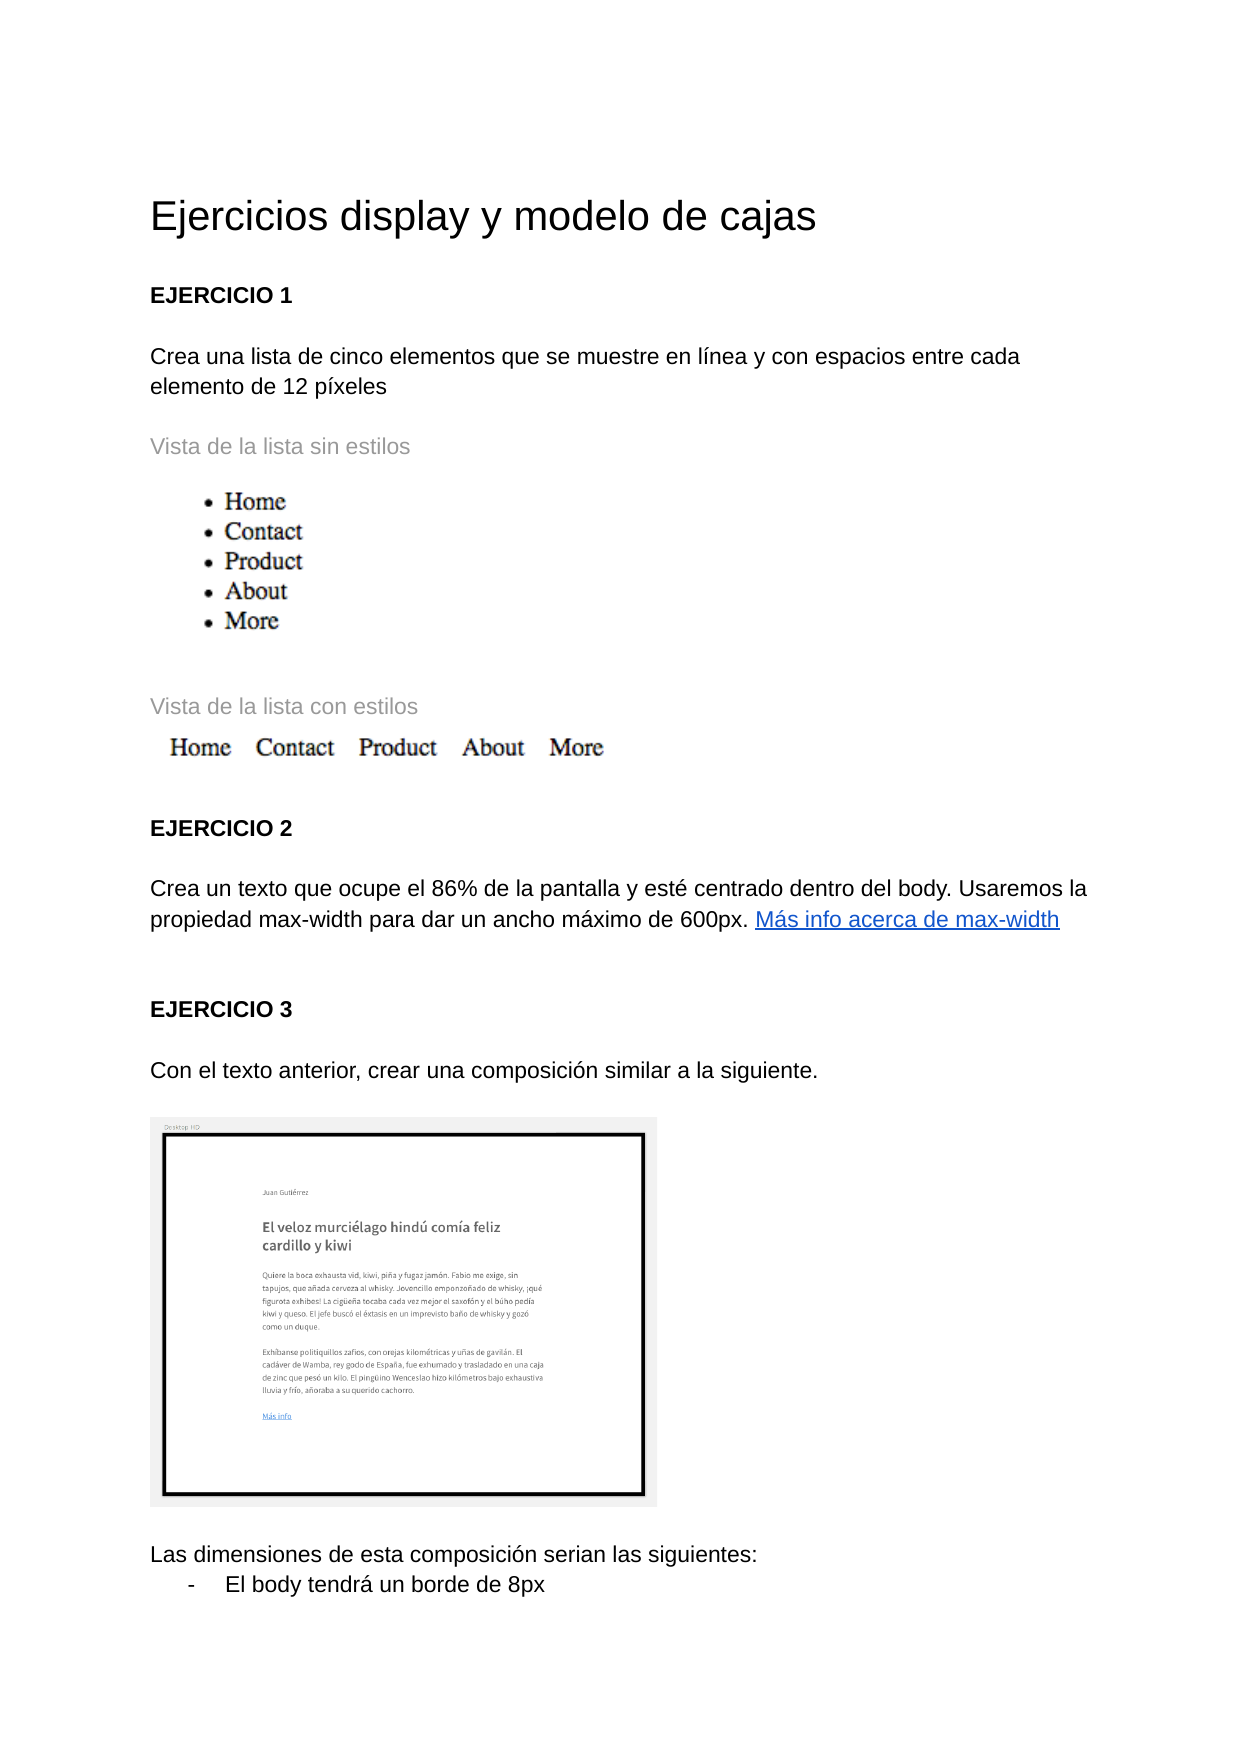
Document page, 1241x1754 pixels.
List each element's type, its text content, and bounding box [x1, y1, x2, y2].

picture [150, 463, 585, 659]
picture [150, 1117, 658, 1507]
picture [150, 723, 657, 781]
text Vista de la lista sin estilos [150, 433, 1090, 460]
text EJERCICIO 3 [150, 996, 1090, 1023]
text Vista de la lista con estilos [150, 693, 1090, 719]
subtitle Ejercicios display y modelo de cajas [150, 192, 1090, 239]
text Crea una lista de cinco elementos que se muestre en línea y con espacios entre cada elemento de 12 píxeles [150, 343, 1090, 429]
list El body tendrá un borde de 8px [187, 1571, 1090, 1597]
text EJERCICIO 1 [150, 282, 1090, 309]
text Las dimensiones de esta composición serian las siguientes: [150, 1541, 1090, 1567]
text Con el texto anterior, crear una composición similar a la siguiente. [150, 1057, 1090, 1083]
text Crea un texto que ocupe el 86% de la pantalla y esté centrado dentro del body. Usaremos la propiedad max-width para dar un ancho máximo de 600px. Más info acerca de max-width [150, 875, 1090, 962]
text EJERCICIO 2 [150, 785, 1090, 841]
